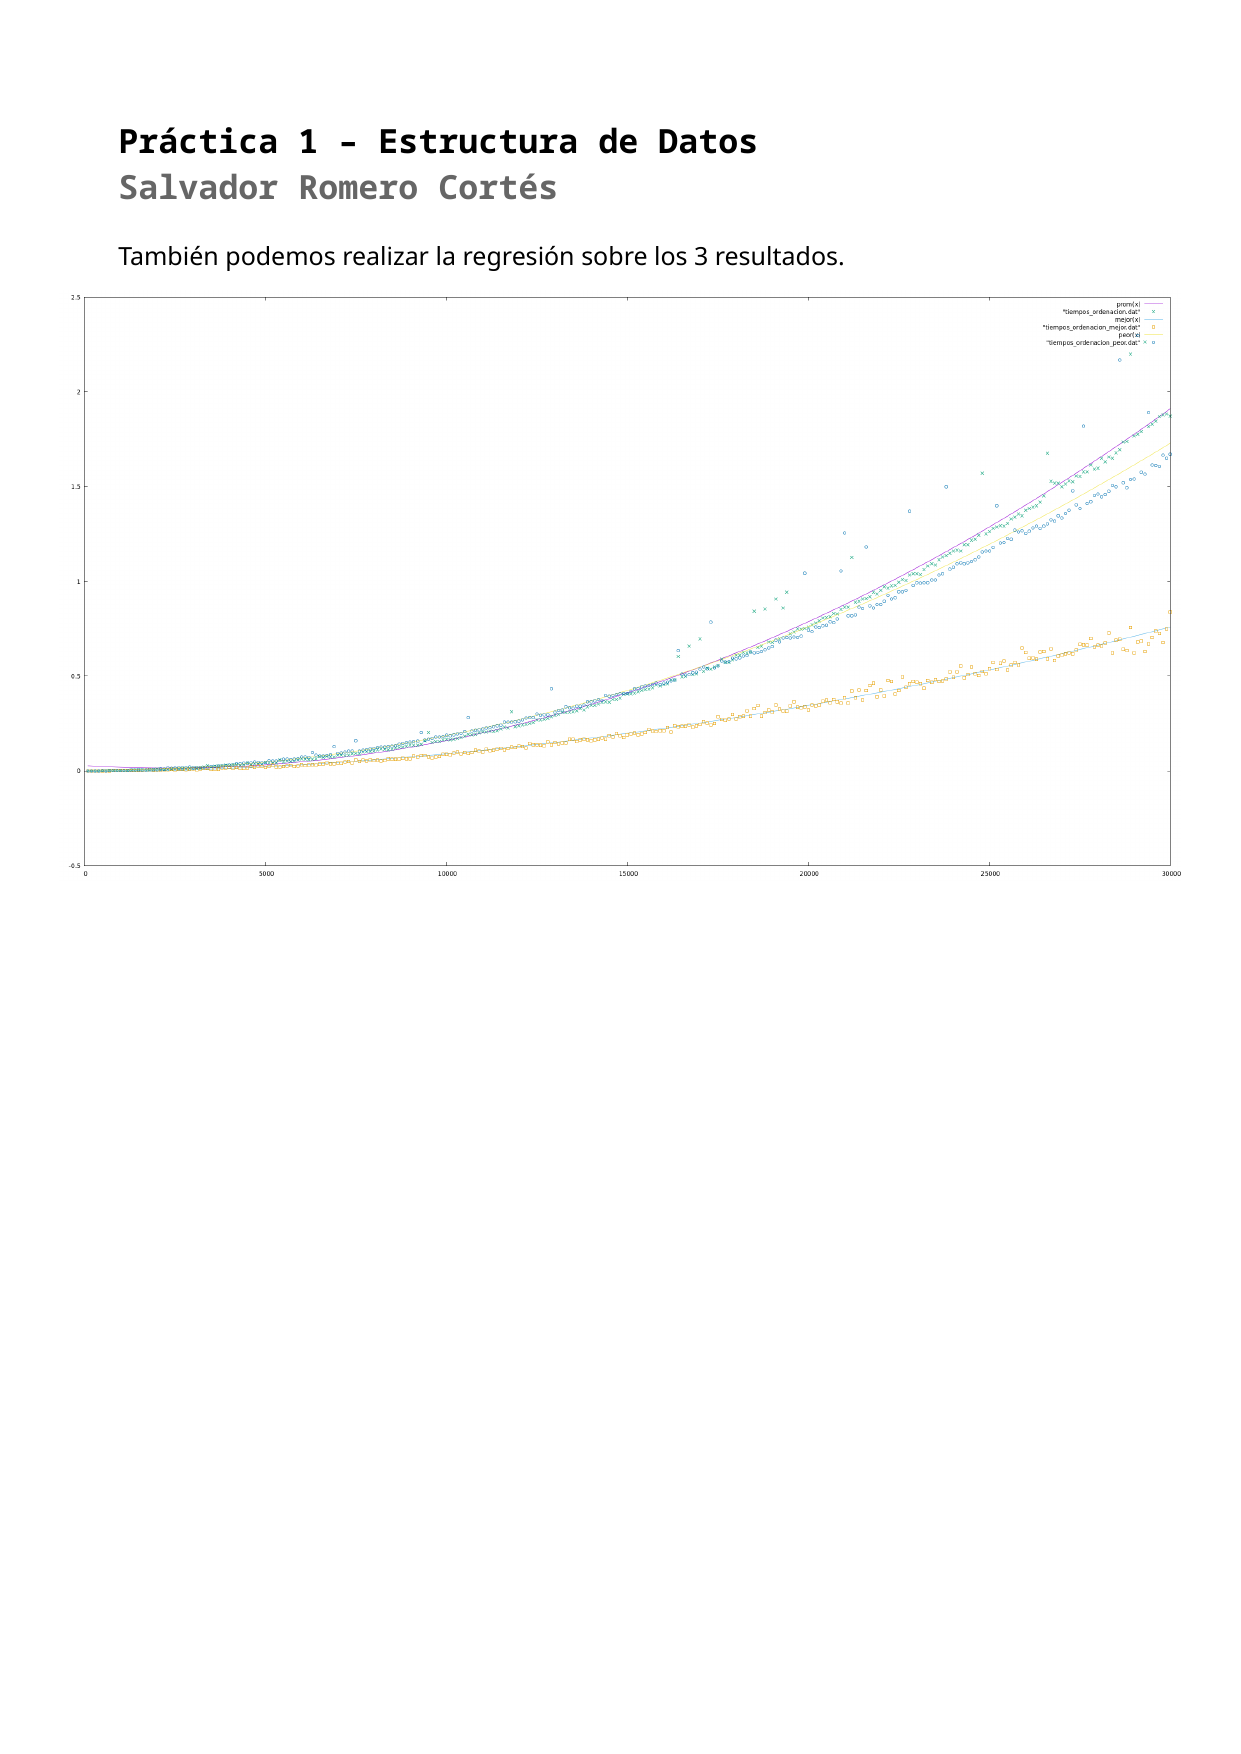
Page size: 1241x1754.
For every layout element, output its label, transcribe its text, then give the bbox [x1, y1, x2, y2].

text También podemos realizar la regresión sobre los 3 resultados. [118, 238, 1122, 272]
picture [59, 290, 1182, 881]
